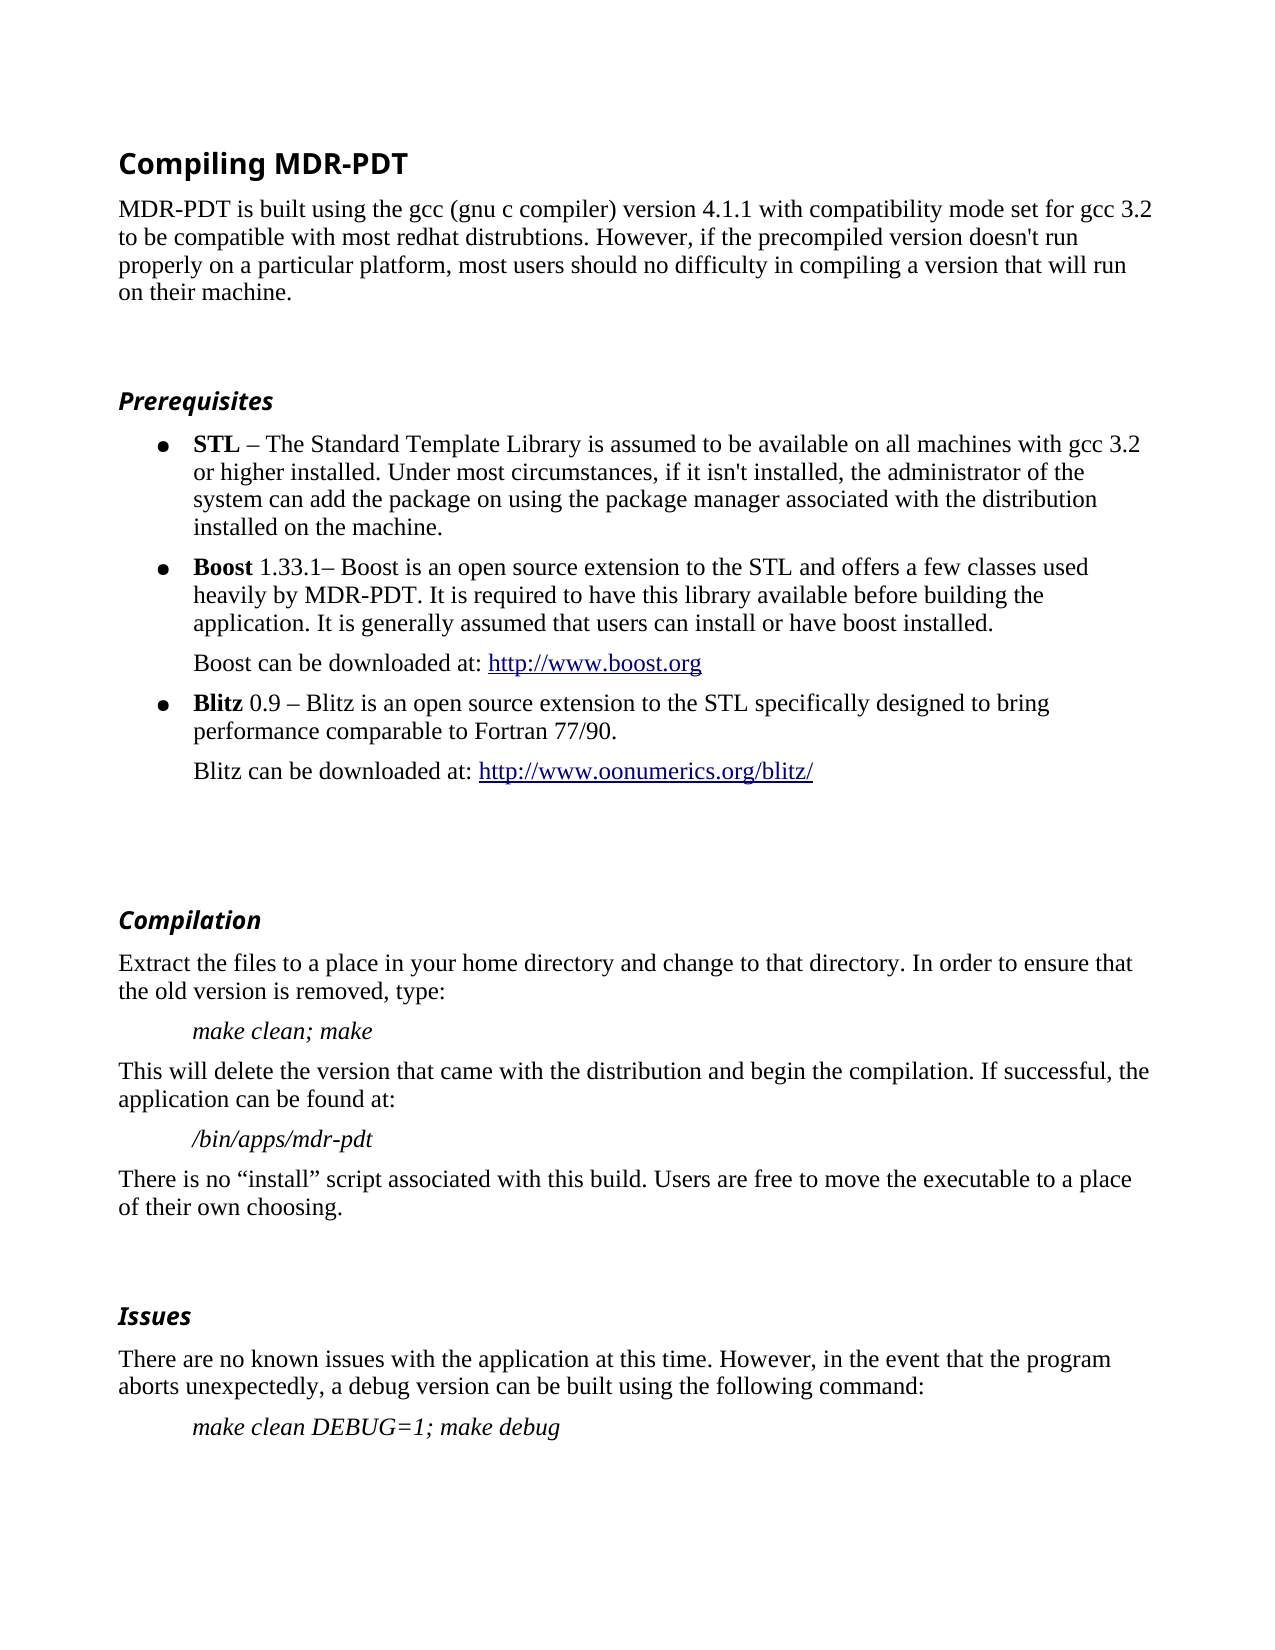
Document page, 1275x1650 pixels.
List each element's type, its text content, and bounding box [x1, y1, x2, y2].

text /bin/apps/mdr-pdt [118, 1125, 1157, 1153]
text There is no “install” script associated with this build. Users are free to move the executable to a place of their own choosing. [118, 1165, 1157, 1221]
list Boost can be downloaded at: http://www.boost.org [156, 649, 1157, 677]
list Blitz 0.9 – Blitz is an open source extension to the STL specifically designed to bring performance comparable to Fortran 77/90. [156, 689, 1157, 745]
text make clean DEBUG=1; make debug [118, 1413, 1157, 1440]
list Blitz can be downloaded at: http://www.oonumerics.org/blitz/ [156, 757, 1157, 785]
list Boost 1.33.1– Boost is an open source extension to the STL and offers a few classes used heavily by MDR-PDT. It is required to have this library available before building the application. It is generally assumed that users can install or have boost installed. [156, 553, 1157, 637]
subtitle Compiling MDR-PDT [118, 143, 1157, 183]
text Extract the files to a place in your home directory and change to that directory. In order to ensure that the old version is removed, type: [118, 949, 1157, 1004]
subtitle Issues [118, 1298, 1157, 1332]
list STL – The Standard Template Library is assumed to be available on all machines with gcc 3.2 or higher installed. Under most circumstances, if it isn't installed, the administrator of the system can add the package on using the package manager associated with the distribution installed on the machine. [156, 430, 1157, 541]
text make clean; make [118, 1017, 1157, 1045]
text There are no known issues with the application at this time. However, in the event that the program aborts unexpectedly, a debug version can be built using the following command: [118, 1345, 1157, 1400]
subtitle Prerequisites [118, 384, 1157, 418]
text This will delete the version that came with the distribution and begin the compilation. If successful, the application can be found at: [118, 1057, 1157, 1113]
text MDR-PDT is built using the gcc (gnu c compiler) version 4.1.1 with compatibility mode set for gcc 3.2 to be compatible with most redhat distrubtions. However, if the precompiled version doesn't run properly on a particular platform, most users should no difficulty in compiling a version that will run on their machine. [118, 195, 1157, 306]
subtitle Compilation [118, 903, 1157, 937]
